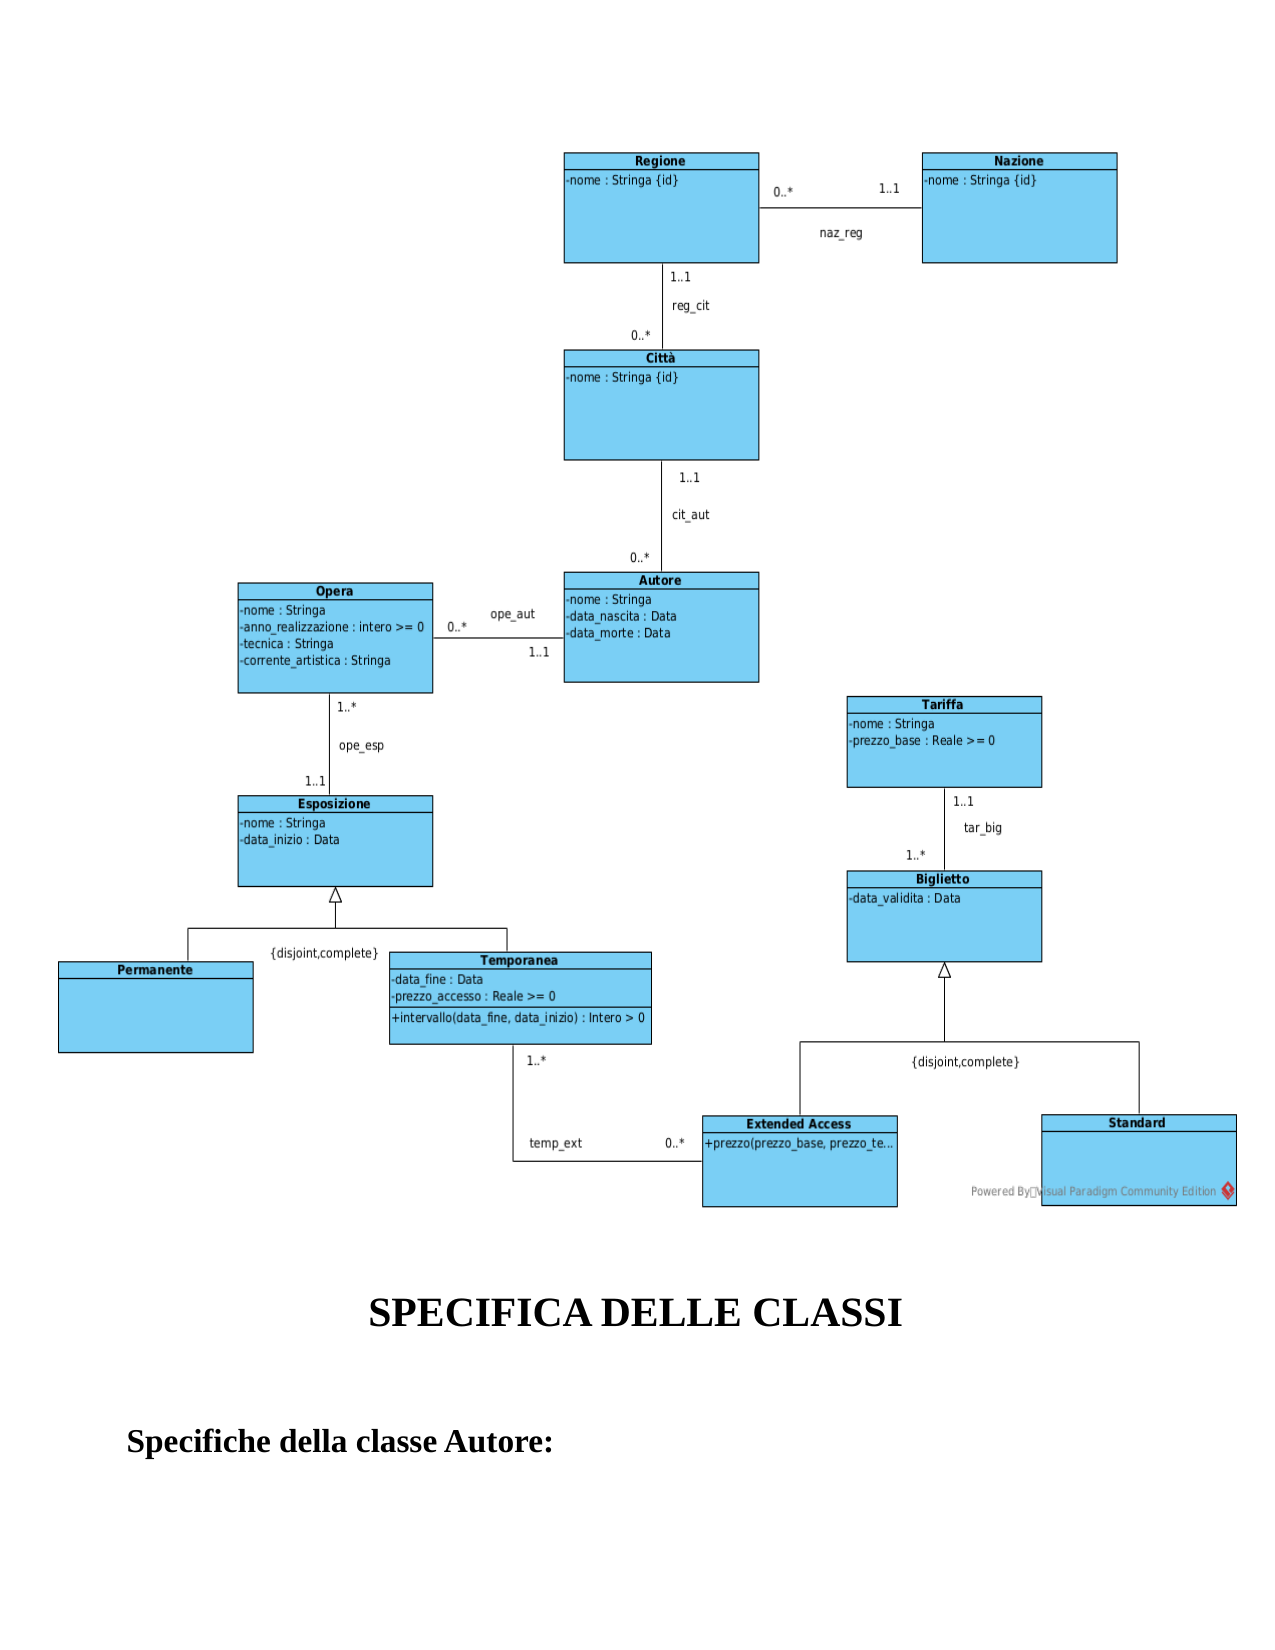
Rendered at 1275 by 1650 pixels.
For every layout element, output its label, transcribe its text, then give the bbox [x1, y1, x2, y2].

text [118, 118, 1157, 151]
picture [56, 151, 1240, 1211]
text SPECIFICA DELLE CLASSI Specifiche della classe Autore: [118, 1211, 1157, 1460]
